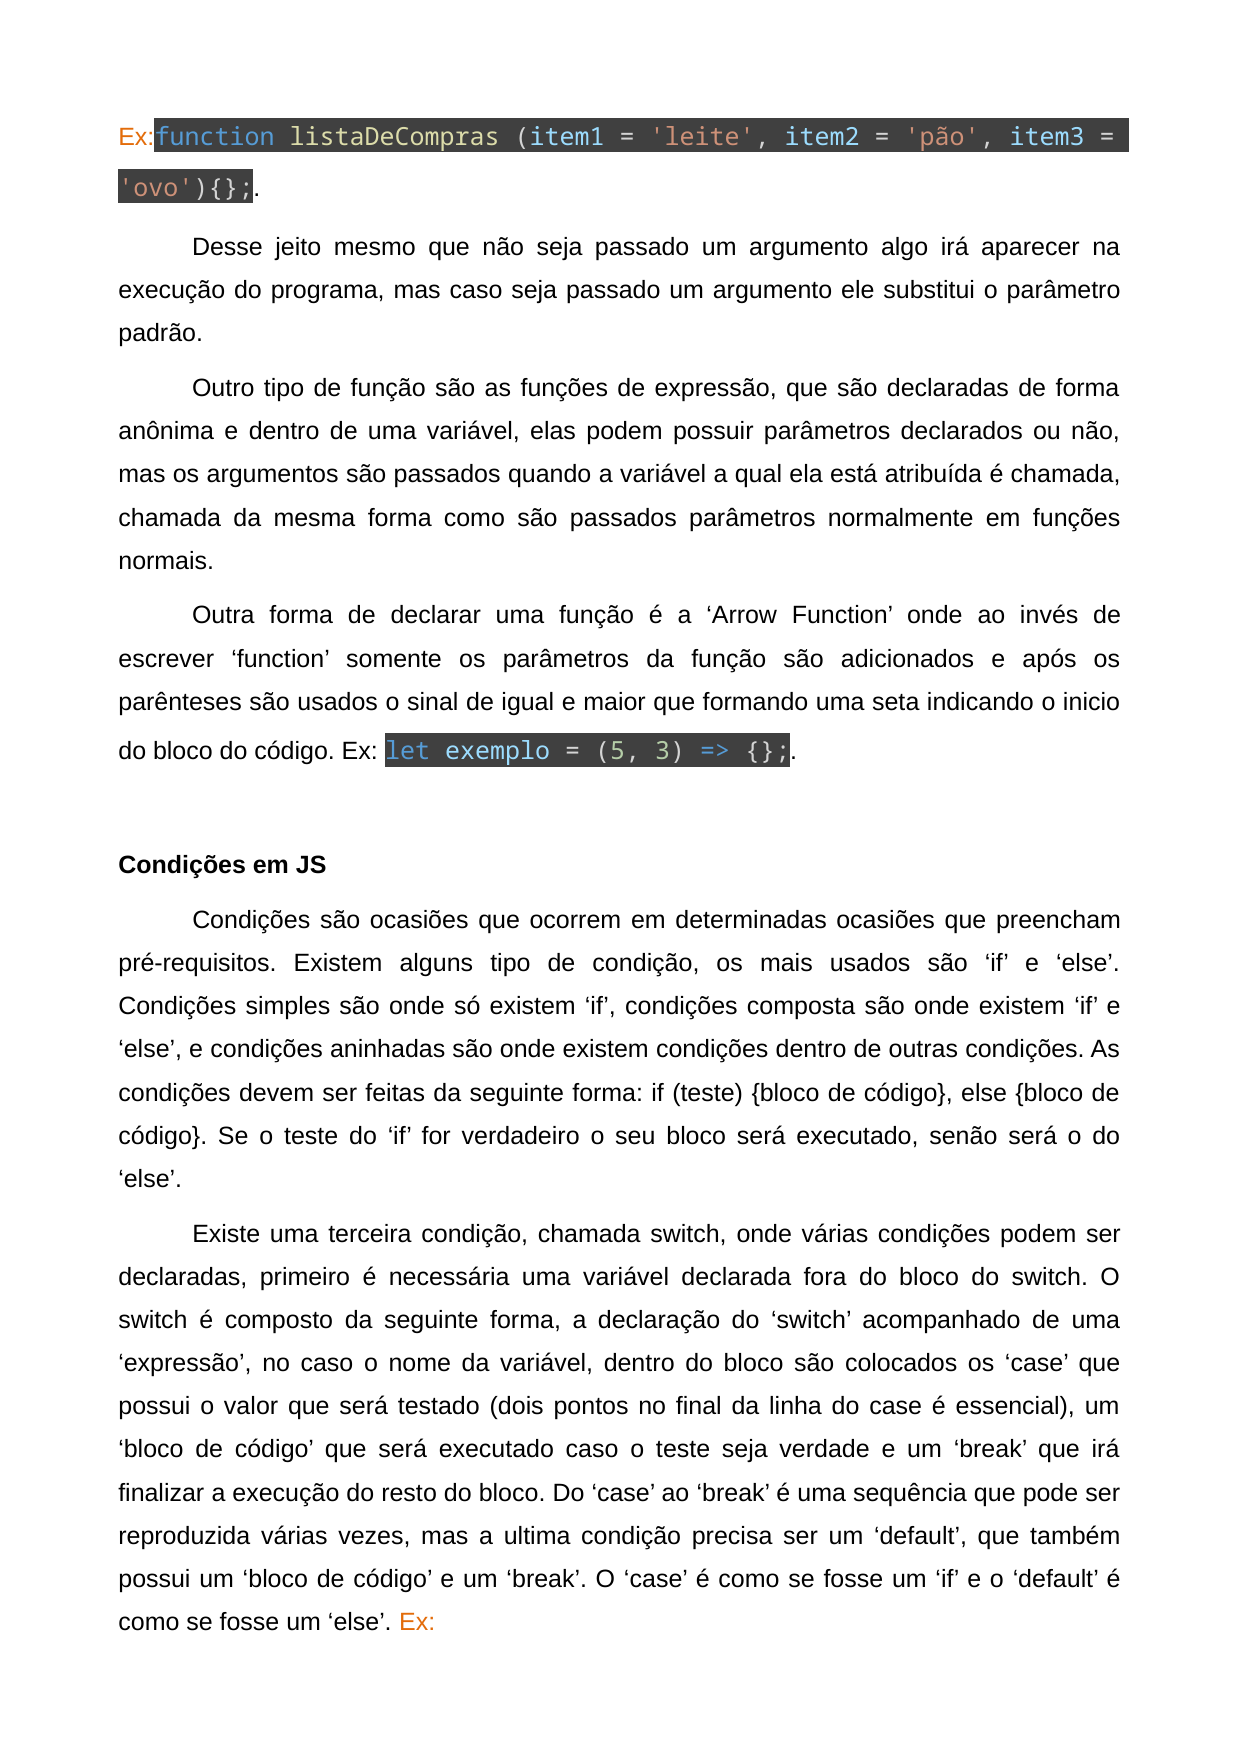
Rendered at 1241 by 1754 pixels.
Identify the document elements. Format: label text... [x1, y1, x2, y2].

text Condições em JS [118, 850, 1122, 879]
text Existe uma terceira condição, chamada switch, onde várias condições podem ser declaradas, primeiro é necessária uma variável declarada fora do bloco do switch. O switch é composto da seguinte forma, a declaração do ‘switch’ acompanhado de uma ‘expressão’, no caso o nome da variável, dentro do bloco são colocados os ‘case’ que possui o valor que será testado (dois pontos no final da linha do case é essencial), um ‘bloco de código’ que será executado caso o teste seja verdade e um ‘break’ que irá finalizar a execução do resto do bloco. Do ‘case’ ao ‘break’ é uma sequência que pode ser reproduzida várias vezes, mas a ultima condição precisa ser um ‘default’, que também possui um ‘bloco de código’ e um ‘break’. O ‘case’ é como se fosse um ‘if’ e o ‘default’ é como se fosse um ‘else’. Ex: [118, 1219, 1122, 1636]
text Outro tipo de função são as funções de expressão, que são declaradas de forma anônima e dentro de uma variável, elas podem possuir parâmetros declarados ou não, mas os argumentos são passados quando a variável a qual ela está atribuída é chamada, chamada da mesma forma como são passados parâmetros normalmente em funções normais. [118, 373, 1122, 574]
text Condições são ocasiões que ocorrem em determinadas ocasiões que preencham pré-requisitos. Existem alguns tipo de condição, os mais usados são ‘if’ e ‘else’. Condições simples são onde só existem ‘if’, condições composta são onde existem ‘if’ e ‘else’, e condições aninhadas são onde existem condições dentro de outras condições. As condições devem ser feitas da seguinte forma: if (teste) {bloco de código}, else {bloco de código}. Se o teste do ‘if’ for verdadeiro o seu bloco será executado, senão será o do ‘else’. [118, 905, 1122, 1193]
text Desse jeito mesmo que não seja passado um argumento algo irá aparecer na execução do programa, mas caso seja passado um argumento ele substitui o parâmetro padrão. [118, 232, 1122, 347]
text Outra forma de declarar uma função é a ‘Arrow Function’ onde ao invés de escrever ‘function’ somente os parâmetros da função são adicionados e após os parênteses são usados o sinal de igual e maior que formando uma seta indicando o inicio do bloco do código. Ex: let exemplo = (5, 3) => {};. [118, 601, 1122, 767]
text Ex:function listaDeCompras (item1 = 'leite', item2 = 'pão', item3 = 'ovo'){};. [118, 118, 1122, 203]
